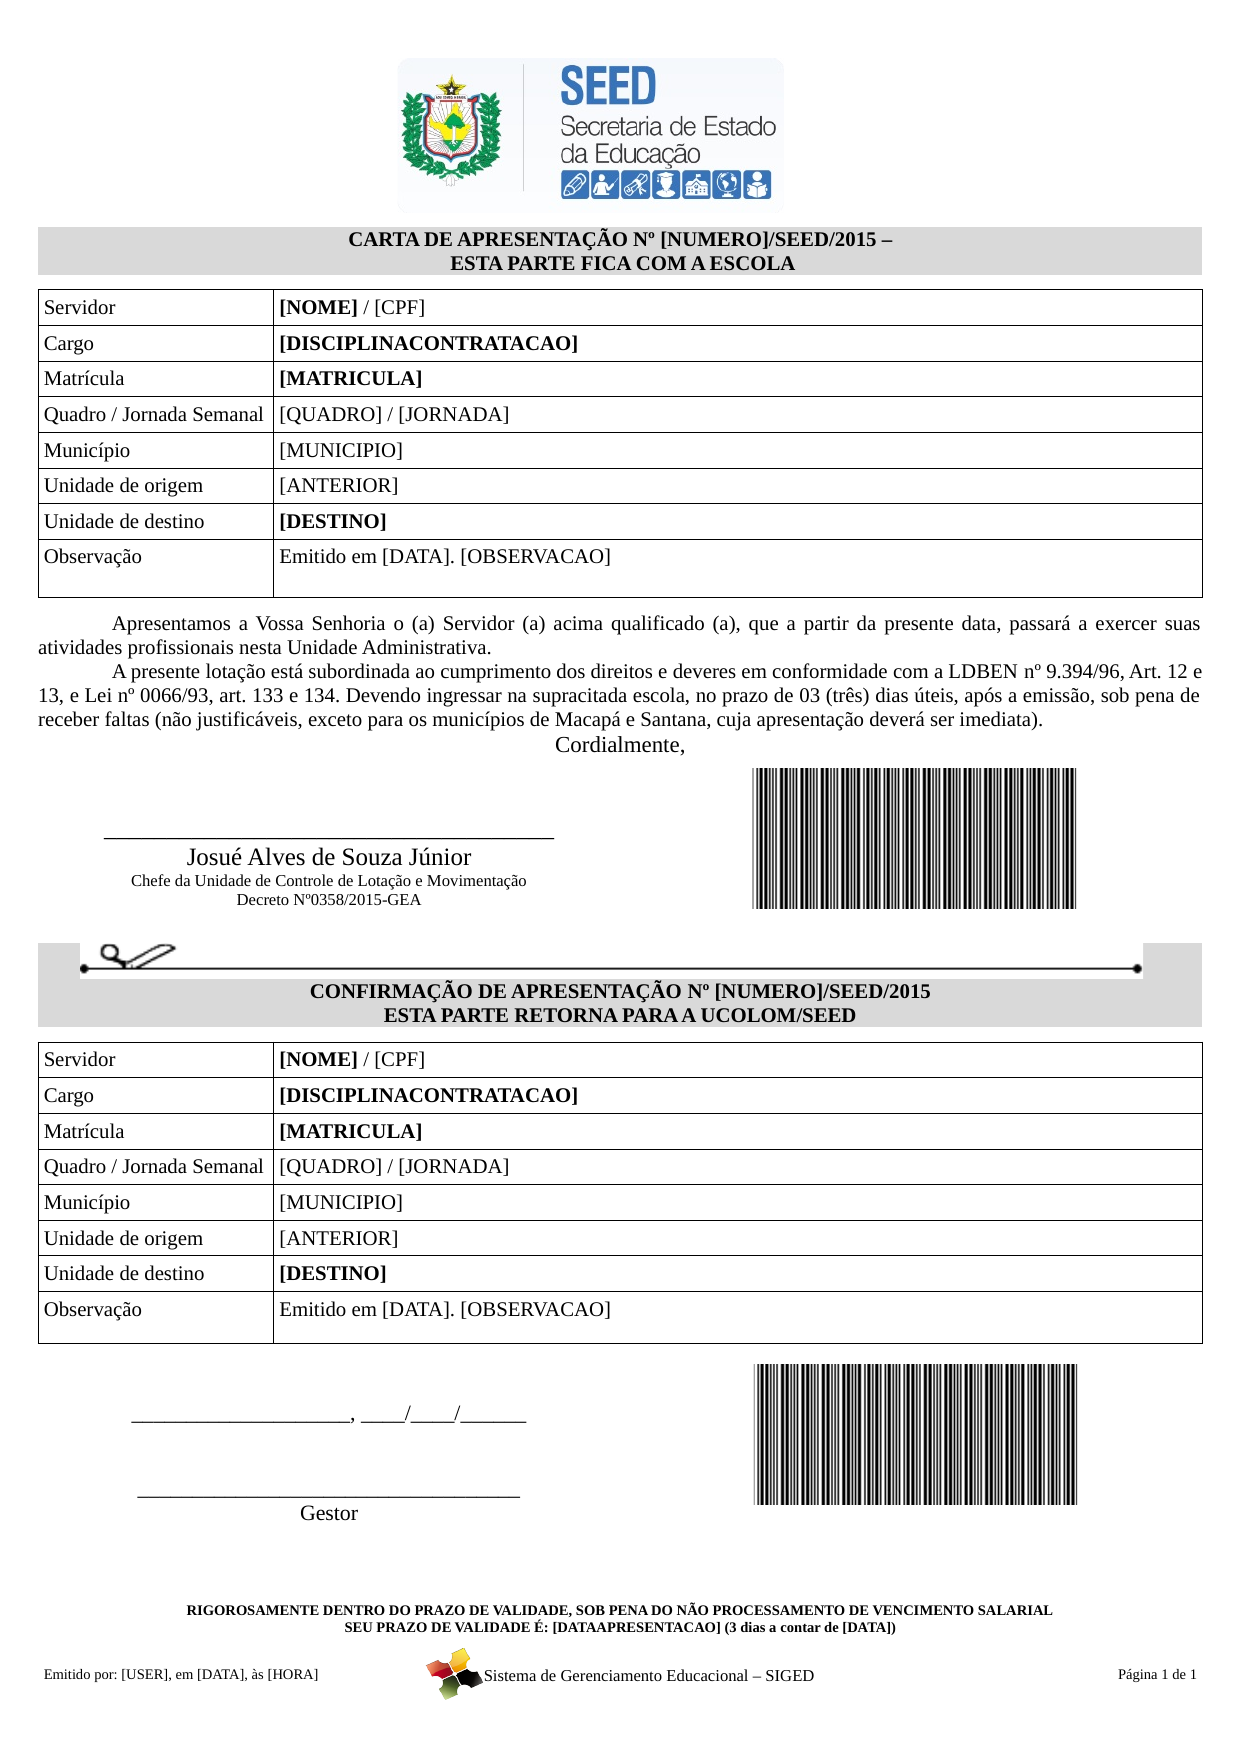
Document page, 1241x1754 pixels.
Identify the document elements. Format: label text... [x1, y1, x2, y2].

text ESTA PARTE RETORNA PARA A UCOLOM/SEED [38, 1003, 1202, 1027]
table_cell Cargo [39, 1078, 273, 1113]
table_cell Matrícula [39, 362, 273, 396]
table_header [620, 758, 1202, 914]
table_cell [QUADRO] / [JORNADA] [274, 1150, 1202, 1184]
table_header [620, 1344, 1202, 1531]
table_cell Emitido em [DATA]. [OBSERVACAO] [274, 540, 1202, 597]
table_cell [MATRICULA] [274, 1114, 1202, 1148]
table_cell Unidade de origem [39, 1221, 273, 1255]
table_header [NOME] / [CPF] [274, 290, 1202, 325]
table_cell [ANTERIOR] [274, 1221, 1202, 1255]
text A presente lotação está subordinada ao cumprimento dos direitos e deveres em conformidade com a LDBEN nº 9.394/96, Art. 12 e 13, e Lei nº 0066/93, art. 133 e 134. Devendo ingressar na supracitada escola, no prazo de 03 (três) dias úteis, após a emissão, sob pena de receber faltas (não justificáveis, exceto para os municípios de Macapá e Santana, cuja apresentação deverá ser imediata). [38, 659, 1202, 731]
table_cell Observação [39, 540, 273, 597]
table_cell [MUNICIPIO] [274, 1185, 1202, 1220]
table_cell [DESTINO] [274, 504, 1202, 539]
table_cell Observação [39, 1292, 273, 1343]
table_cell Unidade de origem [39, 469, 273, 503]
table_cell [DESTINO] [274, 1256, 1202, 1291]
picture [80, 943, 1144, 979]
table_cell Cargo [39, 326, 273, 361]
table_cell Município [39, 1185, 273, 1220]
table_cell Quadro / Jornada Semanal [39, 1150, 273, 1184]
picture [425, 1648, 484, 1700]
table_cell [DISCIPLINACONTRATACAO] [274, 326, 1202, 361]
table_cell [MUNICIPIO] [274, 433, 1202, 467]
table_header ____________________, ____/____/______ ___________________________________ Gestor [38, 1344, 620, 1531]
text Cordialmente, [38, 731, 1202, 758]
table_cell [DISCIPLINACONTRATACAO] [274, 1078, 1202, 1113]
text CONFIRMAÇÃO DE APRESENTAÇÃO Nº [NUMERO]/SEED/2015 [38, 943, 1202, 1003]
table_header Servidor [39, 290, 273, 325]
table_cell Unidade de destino [39, 1256, 273, 1291]
text ESTA PARTE FICA COM A ESCOLA [38, 251, 1202, 275]
table_cell Quadro / Jornada Semanal [39, 397, 273, 432]
table_header [NOME] / [CPF] [274, 1043, 1202, 1077]
text Apresentamos a Vossa Senhoria o (a) Servidor (a) acima qualificado (a), que a partir da presente data, passará a exercer suas atividades profissionais nesta Unidade Administrativa. [38, 611, 1202, 659]
picture [752, 768, 1077, 909]
table_header Servidor [39, 1043, 273, 1077]
table_cell Matrícula [39, 1114, 273, 1148]
table_cell [ANTERIOR] [274, 469, 1202, 503]
table_cell [MATRICULA] [274, 362, 1202, 396]
table_header ____________________________________ Josué Alves de Souza Júnior Chefe da Unidade de Controle de Lotação e Movimentação Decreto Nº0358/2015-GEA [38, 758, 620, 914]
table_cell Emitido em [DATA]. [OBSERVACAO] [274, 1292, 1202, 1343]
table_cell Município [39, 433, 273, 467]
text CARTA DE APRESENTAÇÃO Nº [NUMERO]/SEED/2015 – [38, 227, 1202, 251]
table_cell Unidade de destino [39, 504, 273, 539]
picture [753, 1364, 1078, 1505]
table_cell [QUADRO] / [JORNADA] [274, 397, 1202, 432]
picture [397, 58, 784, 213]
